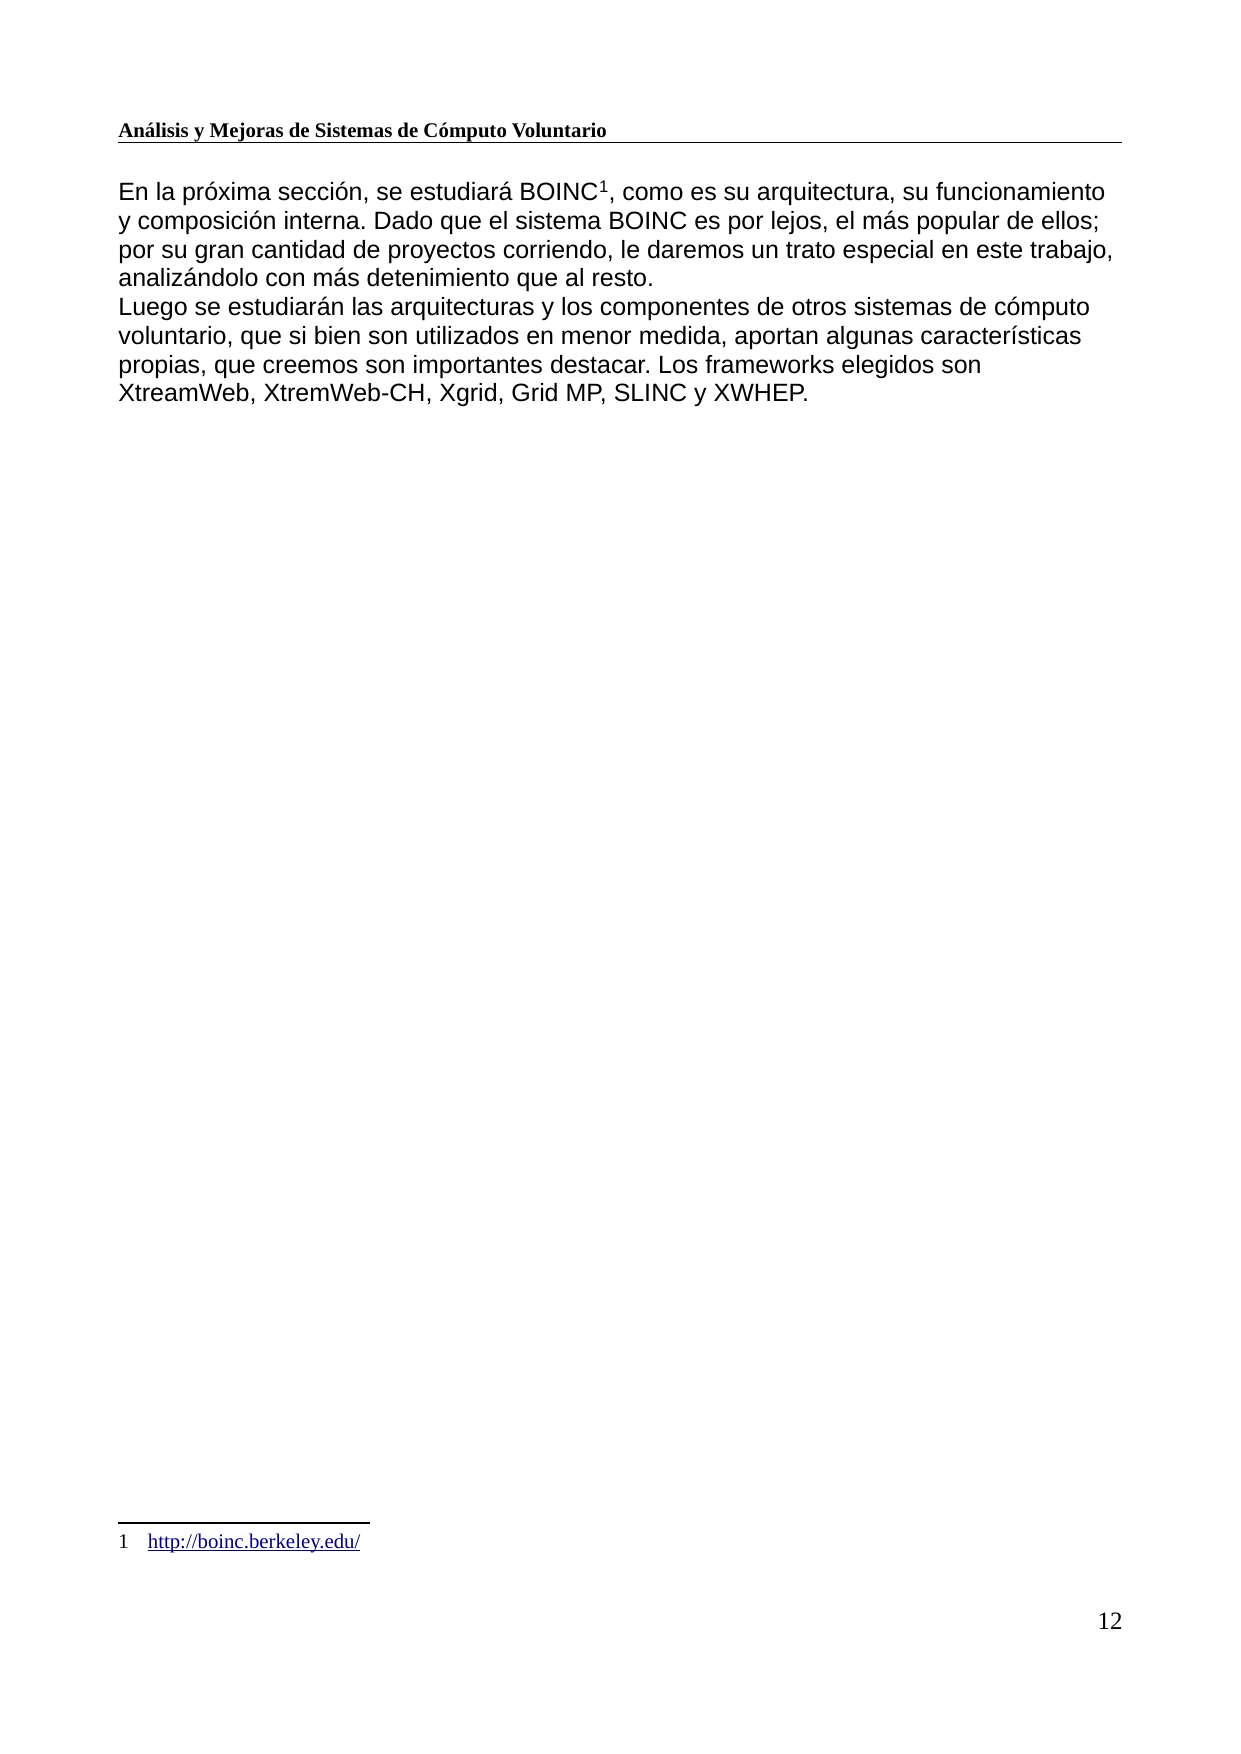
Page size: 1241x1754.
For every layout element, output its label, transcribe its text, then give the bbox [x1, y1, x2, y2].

text Luego se estudiarán las arquitecturas y los componentes de otros sistemas de cómputo voluntario, que si bien son utilizados en menor medida, aportan algunas características propias, que creemos son importantes destacar. Los frameworks elegidos son XtreamWeb, XtremWeb-CH, Xgrid, Grid MP, SLINC y XWHEP. [118, 292, 1122, 407]
text En la próxima sección, se estudiará BOINC, como es su arquitectura, su funcionamiento y composición interna. Dado que el sistema BOINC es por lejos, el más popular de ellos; por su gran cantidad de proyectos corriendo, le daremos un trato especial en este trabajo, analizándolo con más detenimiento que al resto. [118, 177, 1122, 292]
text http://boinc.berkeley.edu/ [118, 1529, 1122, 1553]
